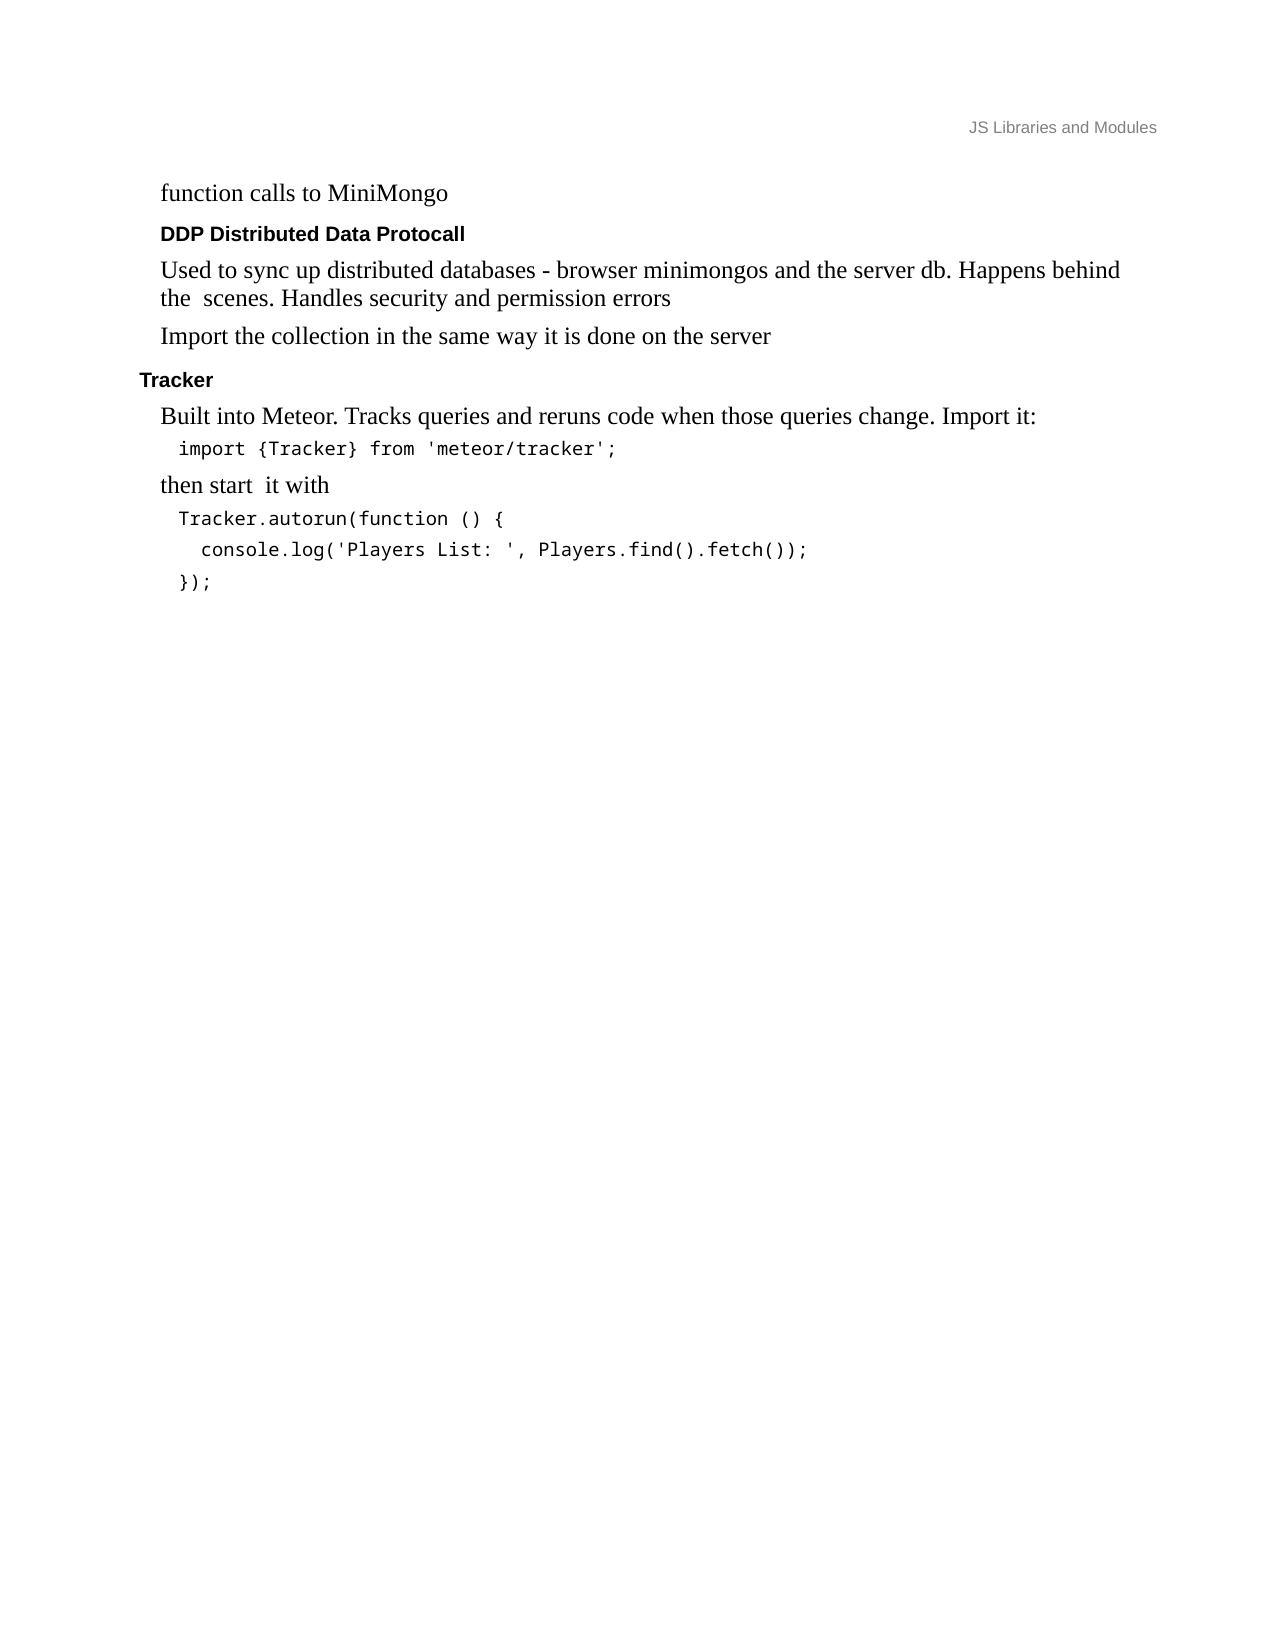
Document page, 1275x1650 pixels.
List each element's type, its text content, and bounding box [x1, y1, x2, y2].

subtitle DDP Distributed Data Protocall [160, 222, 1157, 246]
text then start it with [160, 470, 1157, 499]
text Import the collection in the same way it is done on the server [160, 321, 1157, 350]
text Used to sync up distributed databases - browser minimongos and the server db. Happens behind the scenes. Handles security and permission errors [160, 255, 1157, 312]
text }); [178, 568, 1157, 594]
subtitle Tracker [139, 368, 1157, 392]
text import {Tracker} from 'meteor/tracker'; [178, 436, 1157, 461]
text function calls to MiniMongo [160, 178, 1157, 207]
text Built into Meteor. Tracks queries and reruns code when those queries change. Import it: [160, 401, 1157, 430]
text Tracker.autorun(function () { [178, 505, 1157, 531]
text console.log('Players List: ', Players.find().fetch()); [178, 537, 1157, 562]
